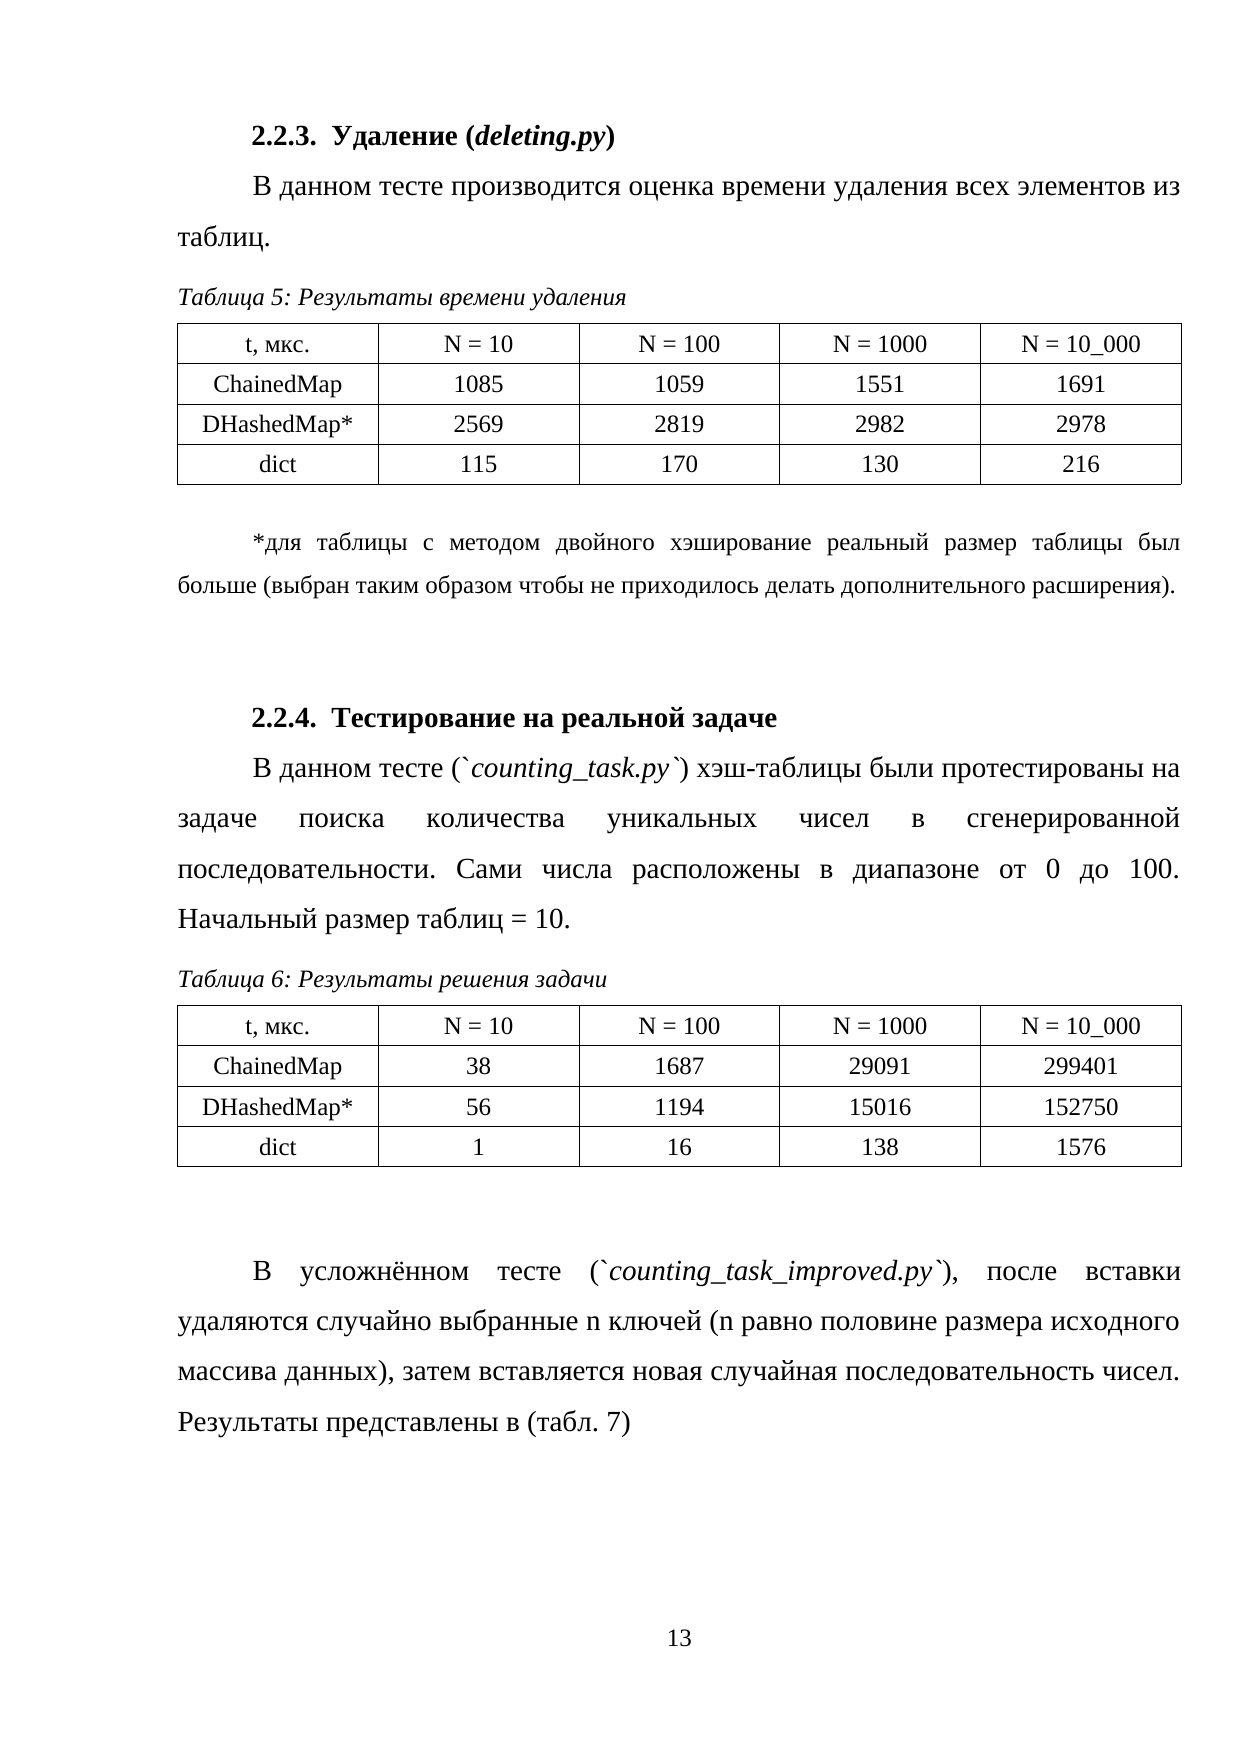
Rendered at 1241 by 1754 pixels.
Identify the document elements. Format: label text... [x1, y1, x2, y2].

text *для таблицы с методом двойного хэширование реальный размер таблицы был больше (выбран таким образом чтобы не приходилось делать дополнительного расширения). [177, 527, 1181, 599]
table_cell 115 [379, 445, 579, 484]
table_cell 16 [580, 1127, 779, 1166]
table_header N = 10 [379, 324, 579, 363]
text 2.2.3. Удаление (deleting.py) [177, 118, 1181, 152]
table_cell 216 [981, 445, 1181, 484]
table_cell ChainedMap [178, 1046, 378, 1086]
table_cell 1 [379, 1127, 579, 1166]
text В усложнённом тесте (`counting_task_improved.py`), после вставки удаляются случайно выбранные n ключей (n равно половине размера исходного массива данных), затем вставляется новая случайная последовательность чисел. Результаты представлены в (табл. 7) [177, 1253, 1181, 1437]
table_cell 2819 [580, 405, 779, 444]
table_cell 1085 [379, 364, 579, 403]
table_cell 1551 [780, 364, 980, 403]
table_header N = 10_000 [981, 1006, 1181, 1045]
table_cell 130 [780, 445, 980, 484]
table_cell 29091 [780, 1046, 980, 1086]
table_header t, мкс. [178, 1006, 378, 1045]
table_cell 152750 [981, 1087, 1181, 1126]
table_cell 1194 [580, 1087, 779, 1126]
table_cell DHashedMap* [178, 1087, 378, 1126]
text В данном тесте (`counting_task.py`) хэш-таблицы были протестированы на задаче поиска количества уникальных чисел в сгенерированной последовательности. Сами числа расположены в диапазоне от 0 до 100. Начальный размер таблиц = 10. [177, 750, 1181, 934]
table_header N = 100 [580, 1006, 779, 1045]
table_cell 1691 [981, 364, 1181, 403]
table_cell 170 [580, 445, 779, 484]
text В данном тесте производится оценка времени удаления всех элементов из таблиц. [177, 168, 1181, 252]
text Таблица 5: Результаты времени удаления [177, 282, 1181, 310]
table_cell 1059 [580, 364, 779, 403]
table_cell 1576 [981, 1127, 1181, 1166]
table_header N = 1000 [780, 1006, 980, 1045]
table_header N = 10_000 [981, 324, 1181, 363]
table_header N = 10 [379, 1006, 579, 1045]
table_cell 15016 [780, 1087, 980, 1126]
table_cell 138 [780, 1127, 980, 1166]
table_cell ChainedMap [178, 364, 378, 403]
table_cell 1687 [580, 1046, 779, 1086]
table_header t, мкс. [178, 324, 378, 363]
table_cell DHashedMap* [178, 405, 378, 444]
table_cell 2569 [379, 405, 579, 444]
table_cell 299401 [981, 1046, 1181, 1086]
table_cell 2982 [780, 405, 980, 444]
table_cell dict [178, 1127, 378, 1166]
table_header N = 100 [580, 324, 779, 363]
table_cell dict [178, 445, 378, 484]
table_cell 56 [379, 1087, 579, 1126]
table_header N = 1000 [780, 324, 980, 363]
text 2.2.4. Тестирование на реальной задаче [177, 700, 1181, 733]
text Таблица 6: Результаты решения задачи [177, 964, 1181, 993]
table_cell 38 [379, 1046, 579, 1086]
table_cell 2978 [981, 405, 1181, 444]
